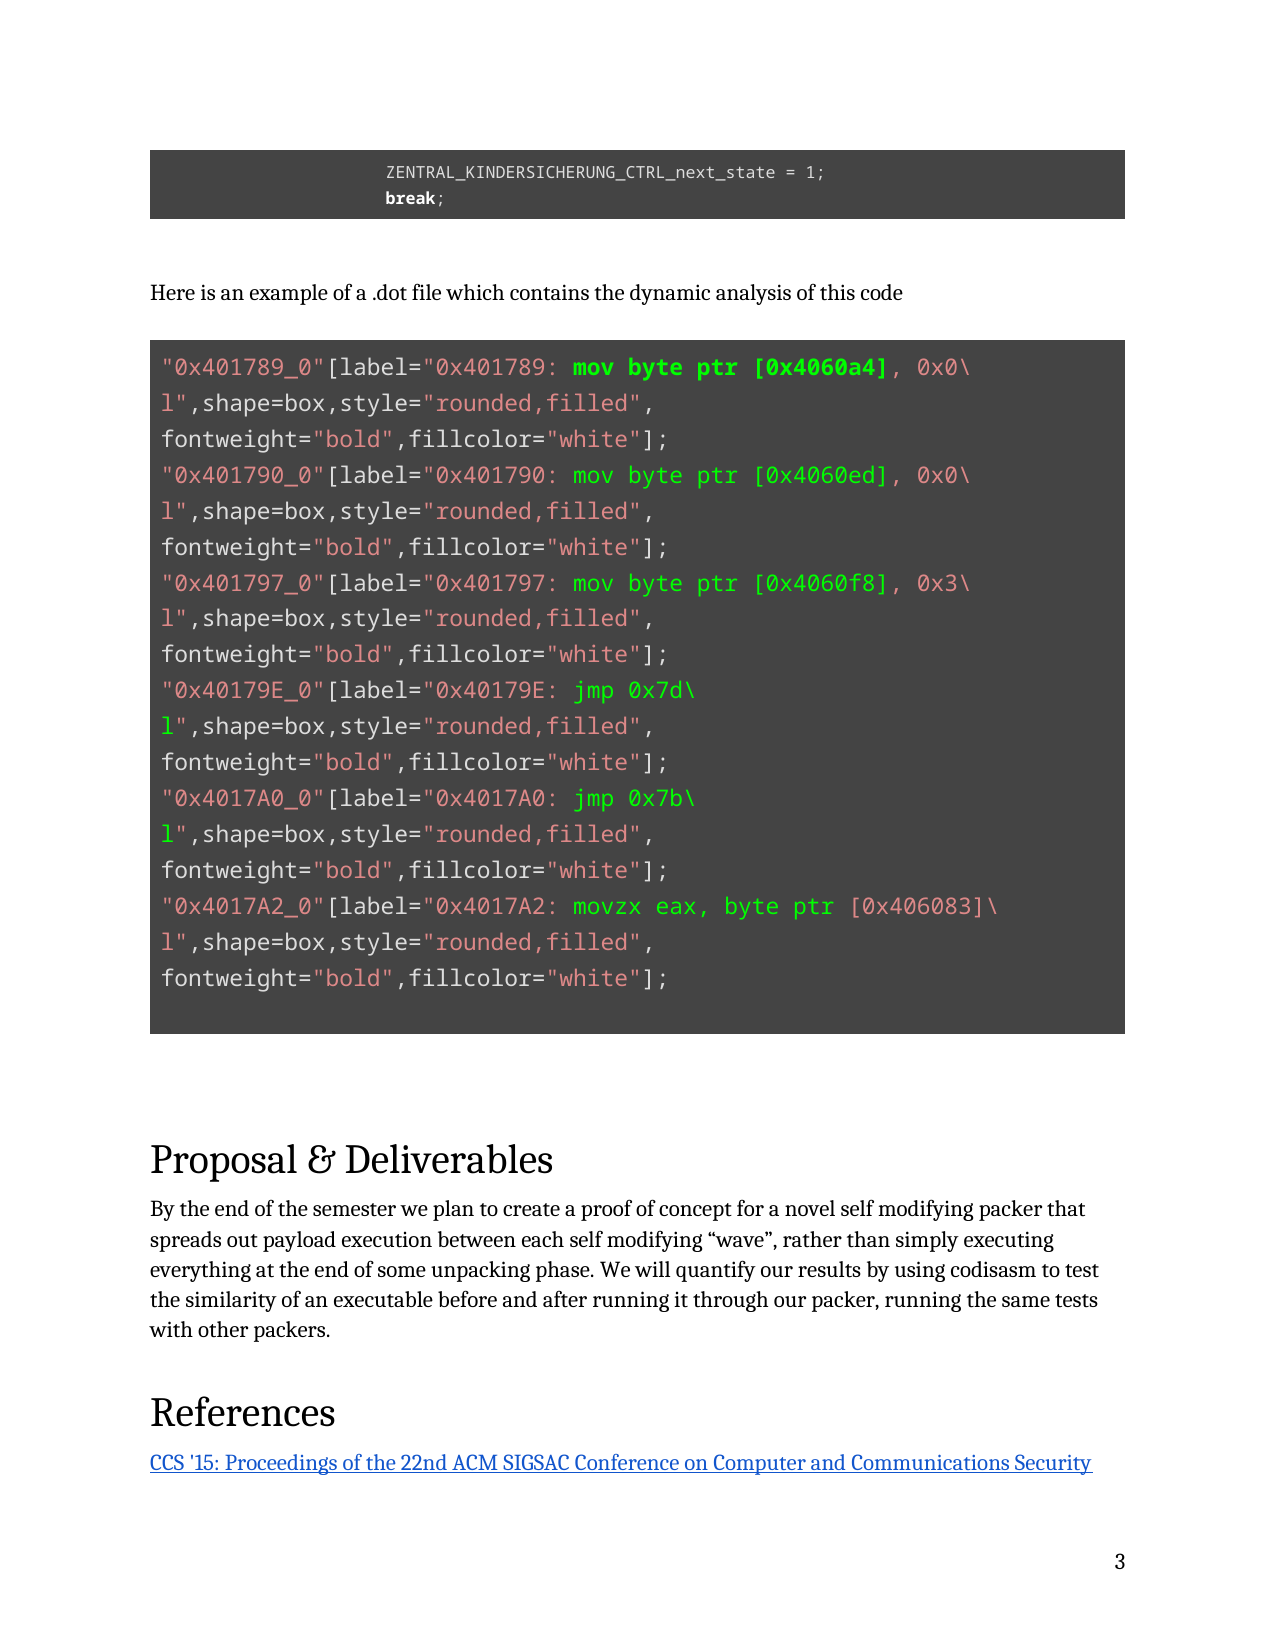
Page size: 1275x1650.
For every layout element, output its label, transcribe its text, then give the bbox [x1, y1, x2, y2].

text Here is an example of a .dot file which contains the dynamic analysis of this code [150, 280, 1125, 306]
table_header "0x401789_0"[label="0x401789: mov byte ptr [0x4060a4], 0x0\l",shape=box,style="rounded,filled", fontweight="bold",fillcolor="white"]; "0x401790_0"[label="0x401790: mov byte ptr [0x4060ed], 0x0\l",shape=box,style="rounded,filled", fontweight="bold",fillcolor="white"]; "0x401797_0"[label="0x401797: mov byte ptr [0x4060f8], 0x3\l",shape=box,style="rounded,filled", fontweight="bold",fillcolor="white"]; "0x40179E_0"[label="0x40179E: jmp 0x7d\l",shape=box,style="rounded,filled", fontweight="bold",fillcolor="white"]; "0x4017A0_0"[label="0x4017A0: jmp 0x7b\l",shape=box,style="rounded,filled", fontweight="bold",fillcolor="white"]; "0x4017A2_0"[label="0x4017A2: movzx eax, byte ptr [0x406083]\l",shape=box,style="rounded,filled", fontweight="bold",fillcolor="white"]; [150, 340, 1125, 1034]
text By the end of the semester we plan to create a proof of concept for a novel self modifying packer that spreads out payload execution between each self modifying “wave”, rather than simply executing everything at the end of some unpacking phase. We will quantify our results by using codisasm to test the similarity of an executable before and after running it through our packer, running the same tests with other packers. [150, 1196, 1125, 1343]
subtitle Proposal & Deliverables [150, 1136, 1125, 1184]
table_header ZENTRAL_KINDERSICHERUNG_CTRL_next_state = 1; break; [150, 150, 1125, 219]
text CCS '15: Proceedings of the 22nd ACM SIGSAC Conference on Computer and Communications Security [150, 1449, 1125, 1476]
subtitle References [150, 1389, 1125, 1437]
